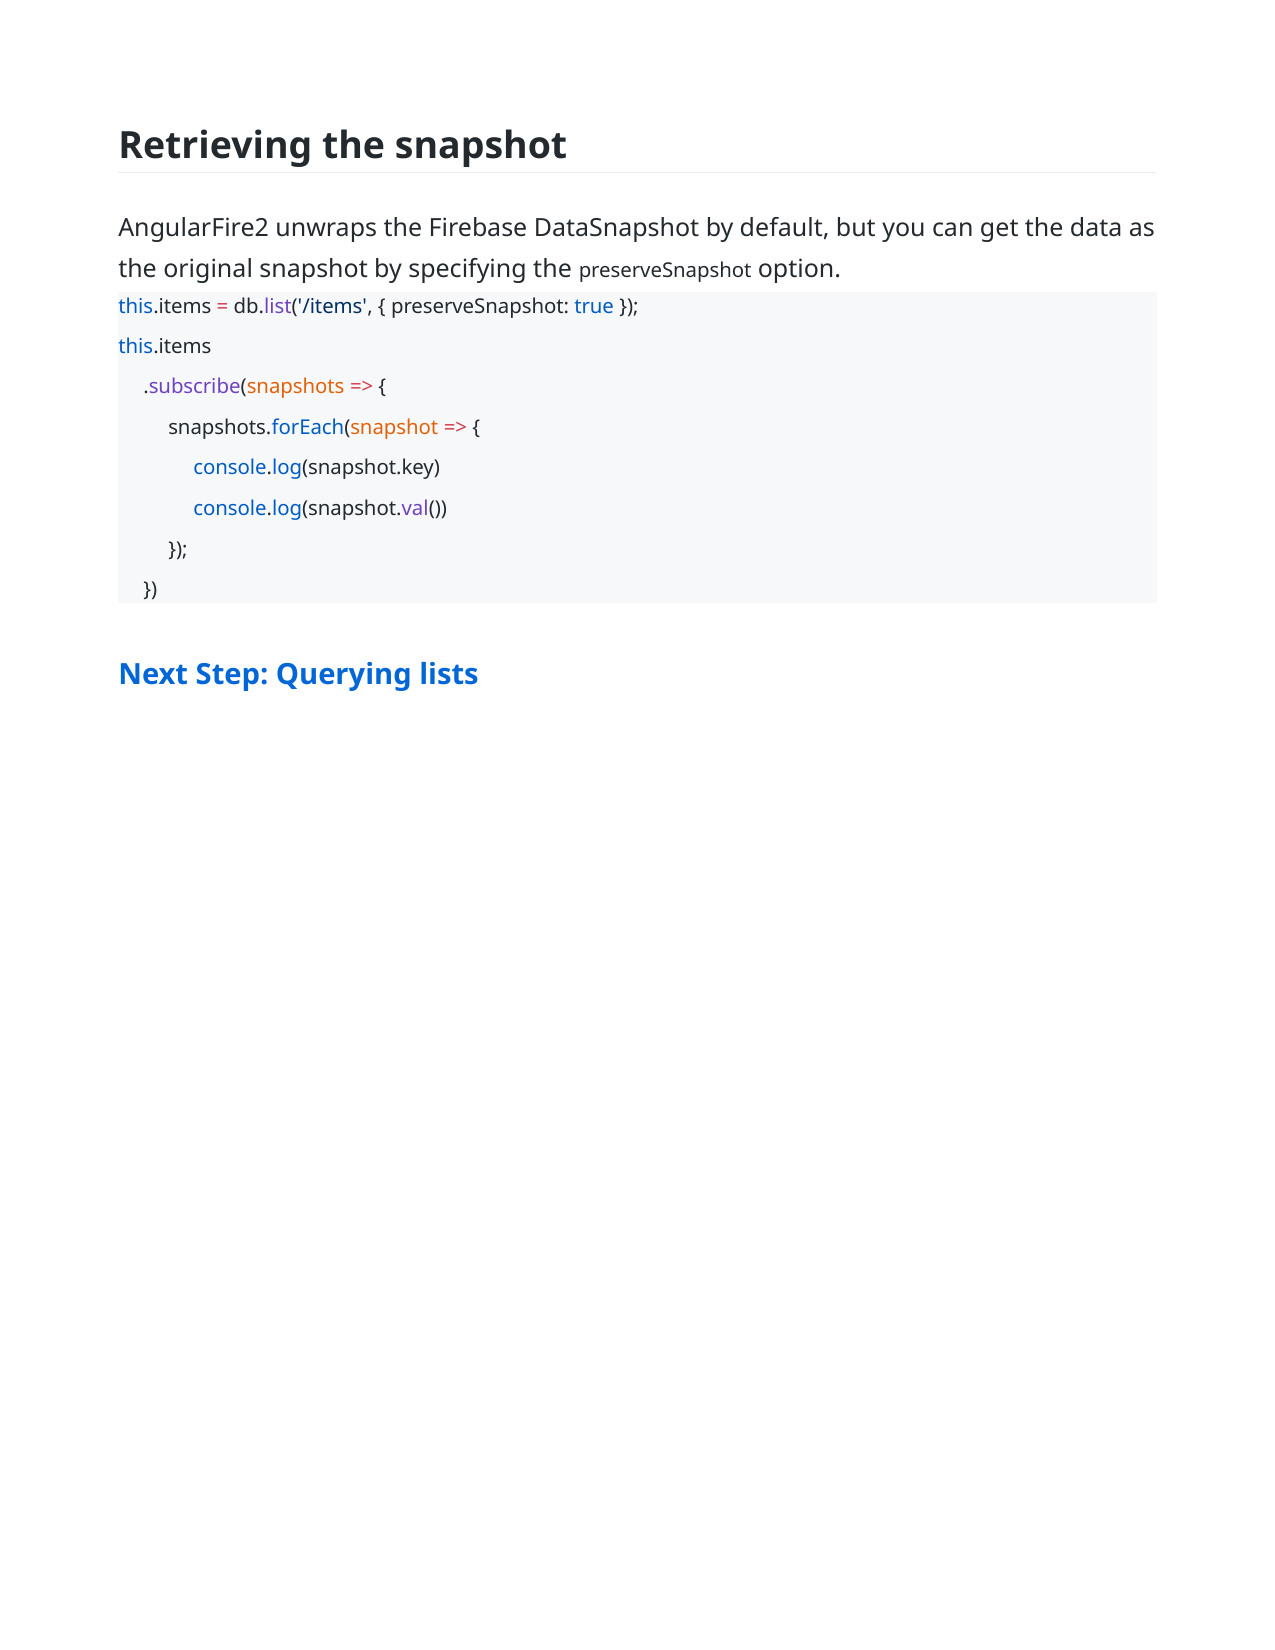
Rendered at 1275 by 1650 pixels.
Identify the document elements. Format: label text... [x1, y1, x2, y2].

text this.items = db.list('/items', { preserveSnapshot: true }); [118, 292, 1157, 319]
text snapshots.forEach(snapshot => { [118, 412, 1157, 440]
text console.log(snapshot.val()) [118, 494, 1157, 522]
text }); [118, 534, 1157, 562]
text console.log(snapshot.key) [118, 453, 1157, 481]
subtitle Next Step: Querying lists [118, 653, 1157, 693]
text AngularFire2 unwraps the Firebase DataSnapshot by default, but you can get the data as the original snapshot by specifying the preserveSnapshot option. [118, 210, 1157, 285]
text .subscribe(snapshots => { [118, 372, 1157, 400]
subtitle Retrieving the snapshot [118, 118, 1157, 172]
text }) [118, 575, 1157, 603]
text this.items [118, 332, 1157, 359]
